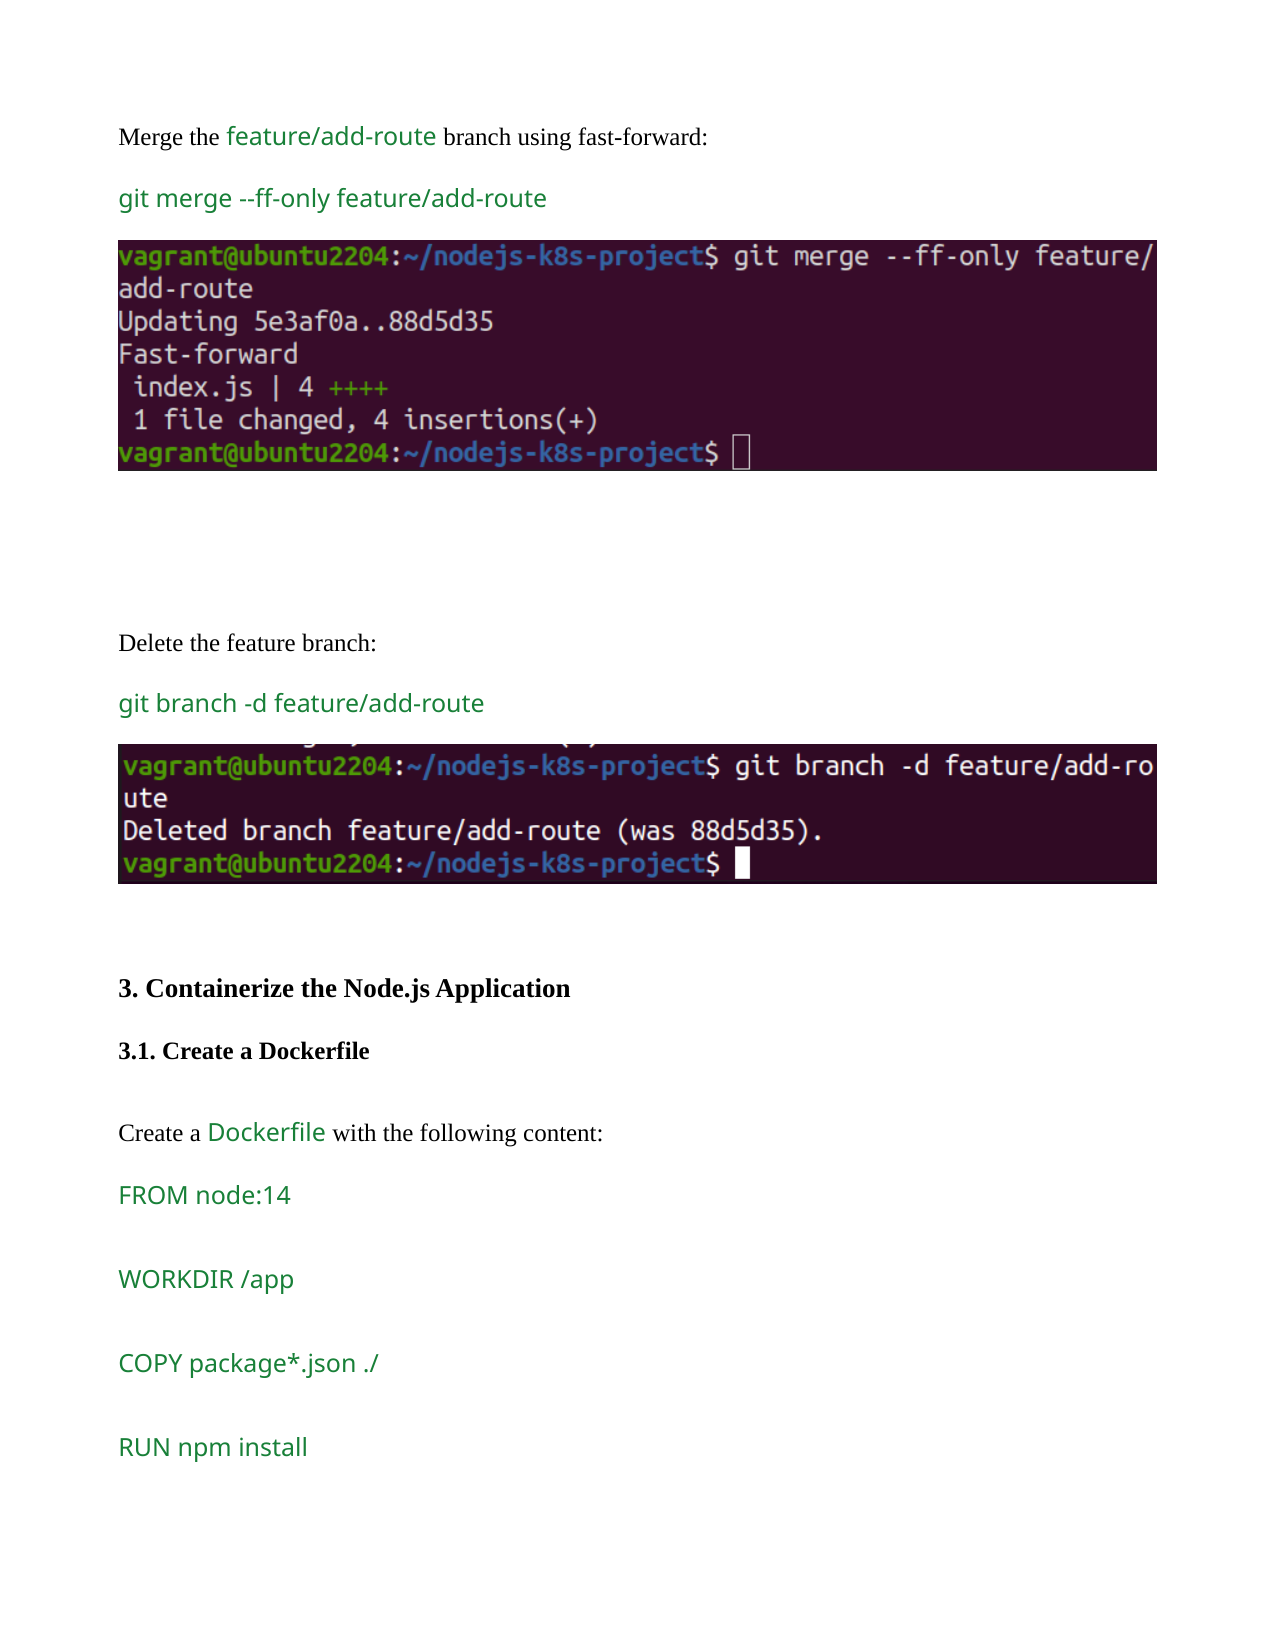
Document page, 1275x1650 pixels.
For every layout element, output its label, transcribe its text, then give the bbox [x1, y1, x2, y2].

text 3.1. Create a Dockerfile [118, 1036, 1157, 1065]
picture [118, 240, 1157, 471]
text Merge the feature/add-route branch using fast-forward: git merge --ff-only feature/add-route [118, 118, 1157, 215]
text WORKDIR /app [118, 1262, 1157, 1296]
subtitle 3. Containerize the Node.js Application [118, 972, 1157, 1003]
text RUN npm install [118, 1430, 1157, 1464]
text Create a Dockerfile with the following content: FROM node:14 [118, 1115, 1157, 1212]
picture [118, 744, 1157, 884]
text COPY package*.json ./ [118, 1346, 1157, 1380]
text Delete the feature branch: git branch -d feature/add-route [118, 628, 1157, 719]
